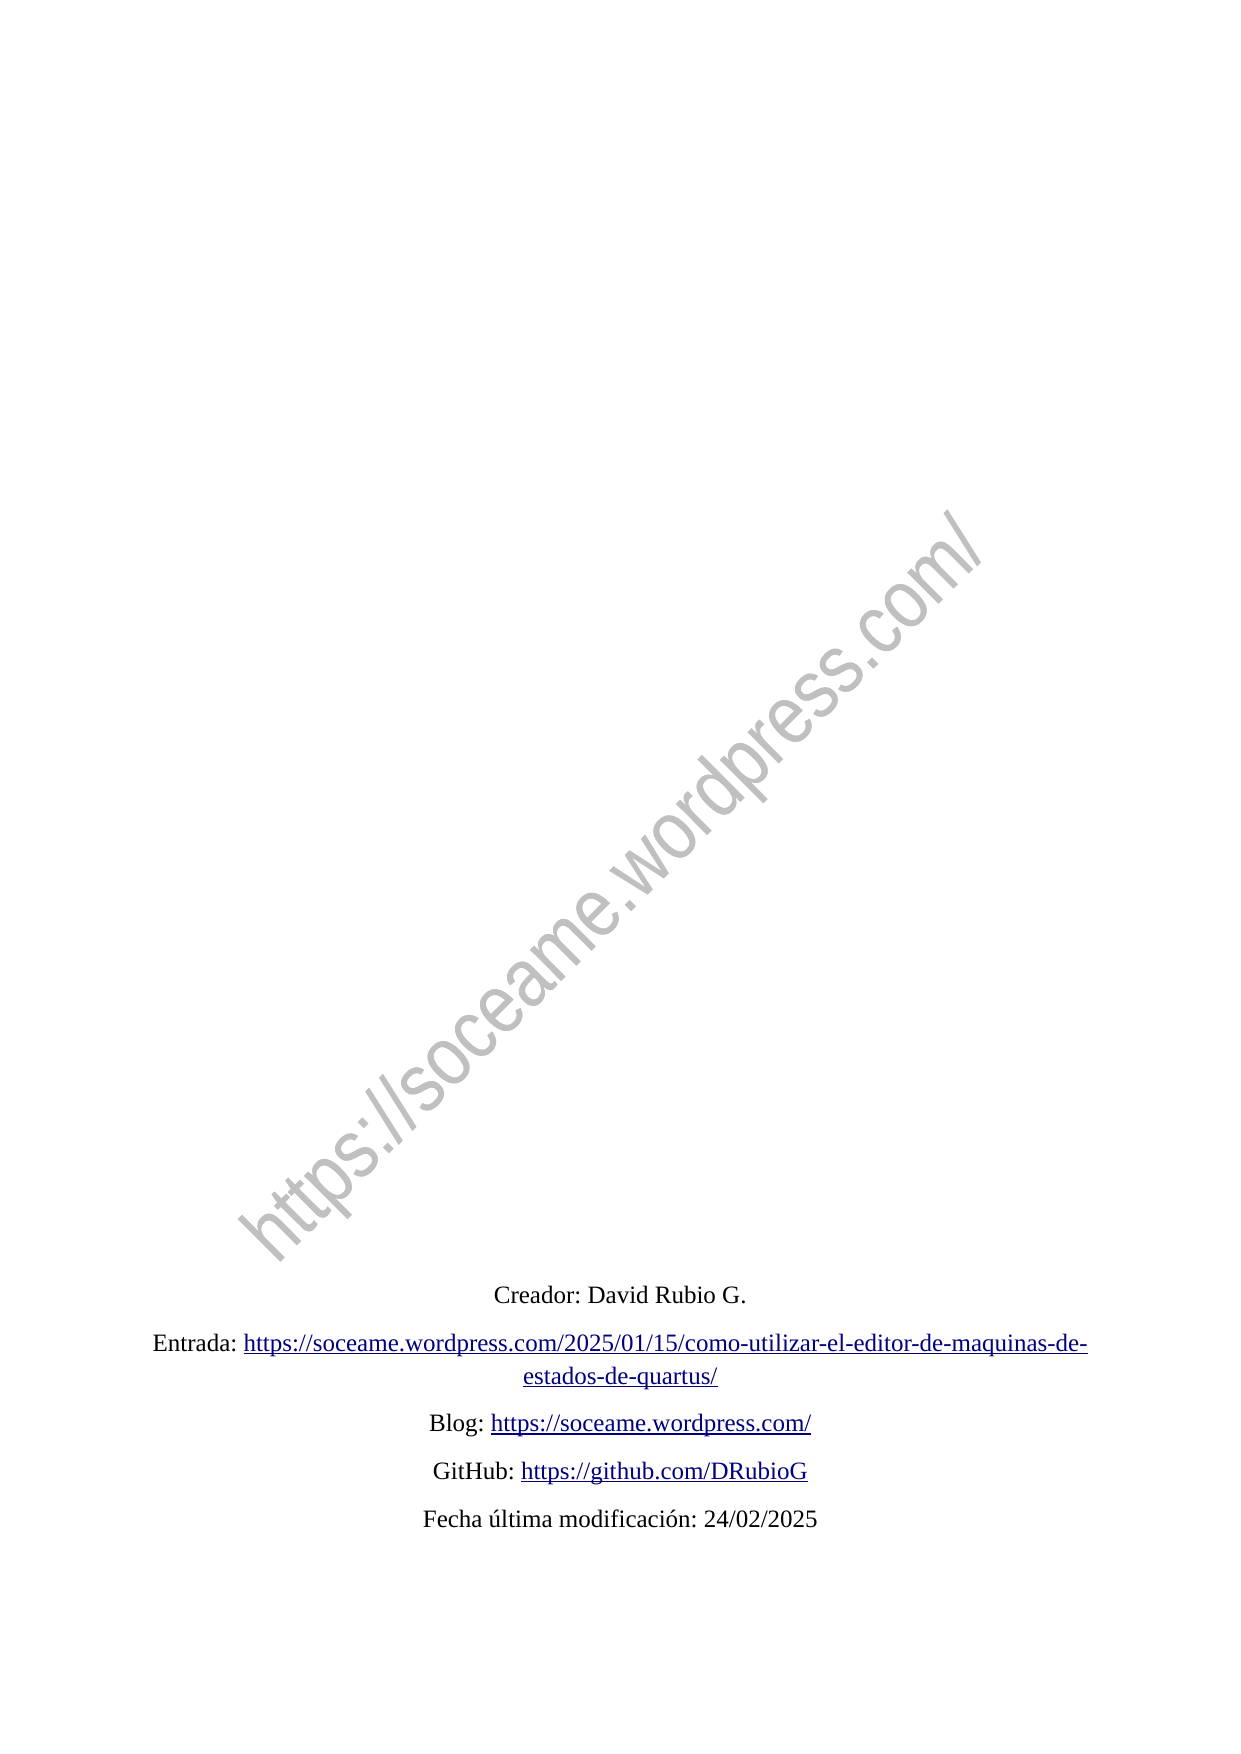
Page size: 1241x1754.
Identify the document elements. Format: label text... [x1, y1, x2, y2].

text Blog: https://soceame.wordpress.com/ [118, 1408, 1122, 1437]
text Entrada: https://soceame.wordpress.com/2025/01/15/como-utilizar-el-editor-de-maquinas-de-estados-de-quartus/ [118, 1328, 1122, 1389]
text Creador: David Rubio G. [118, 1280, 1122, 1309]
text Fecha última modificación: 24/02/2025 [118, 1504, 1122, 1532]
text GitHub: https://github.com/DRubioG [118, 1456, 1122, 1485]
